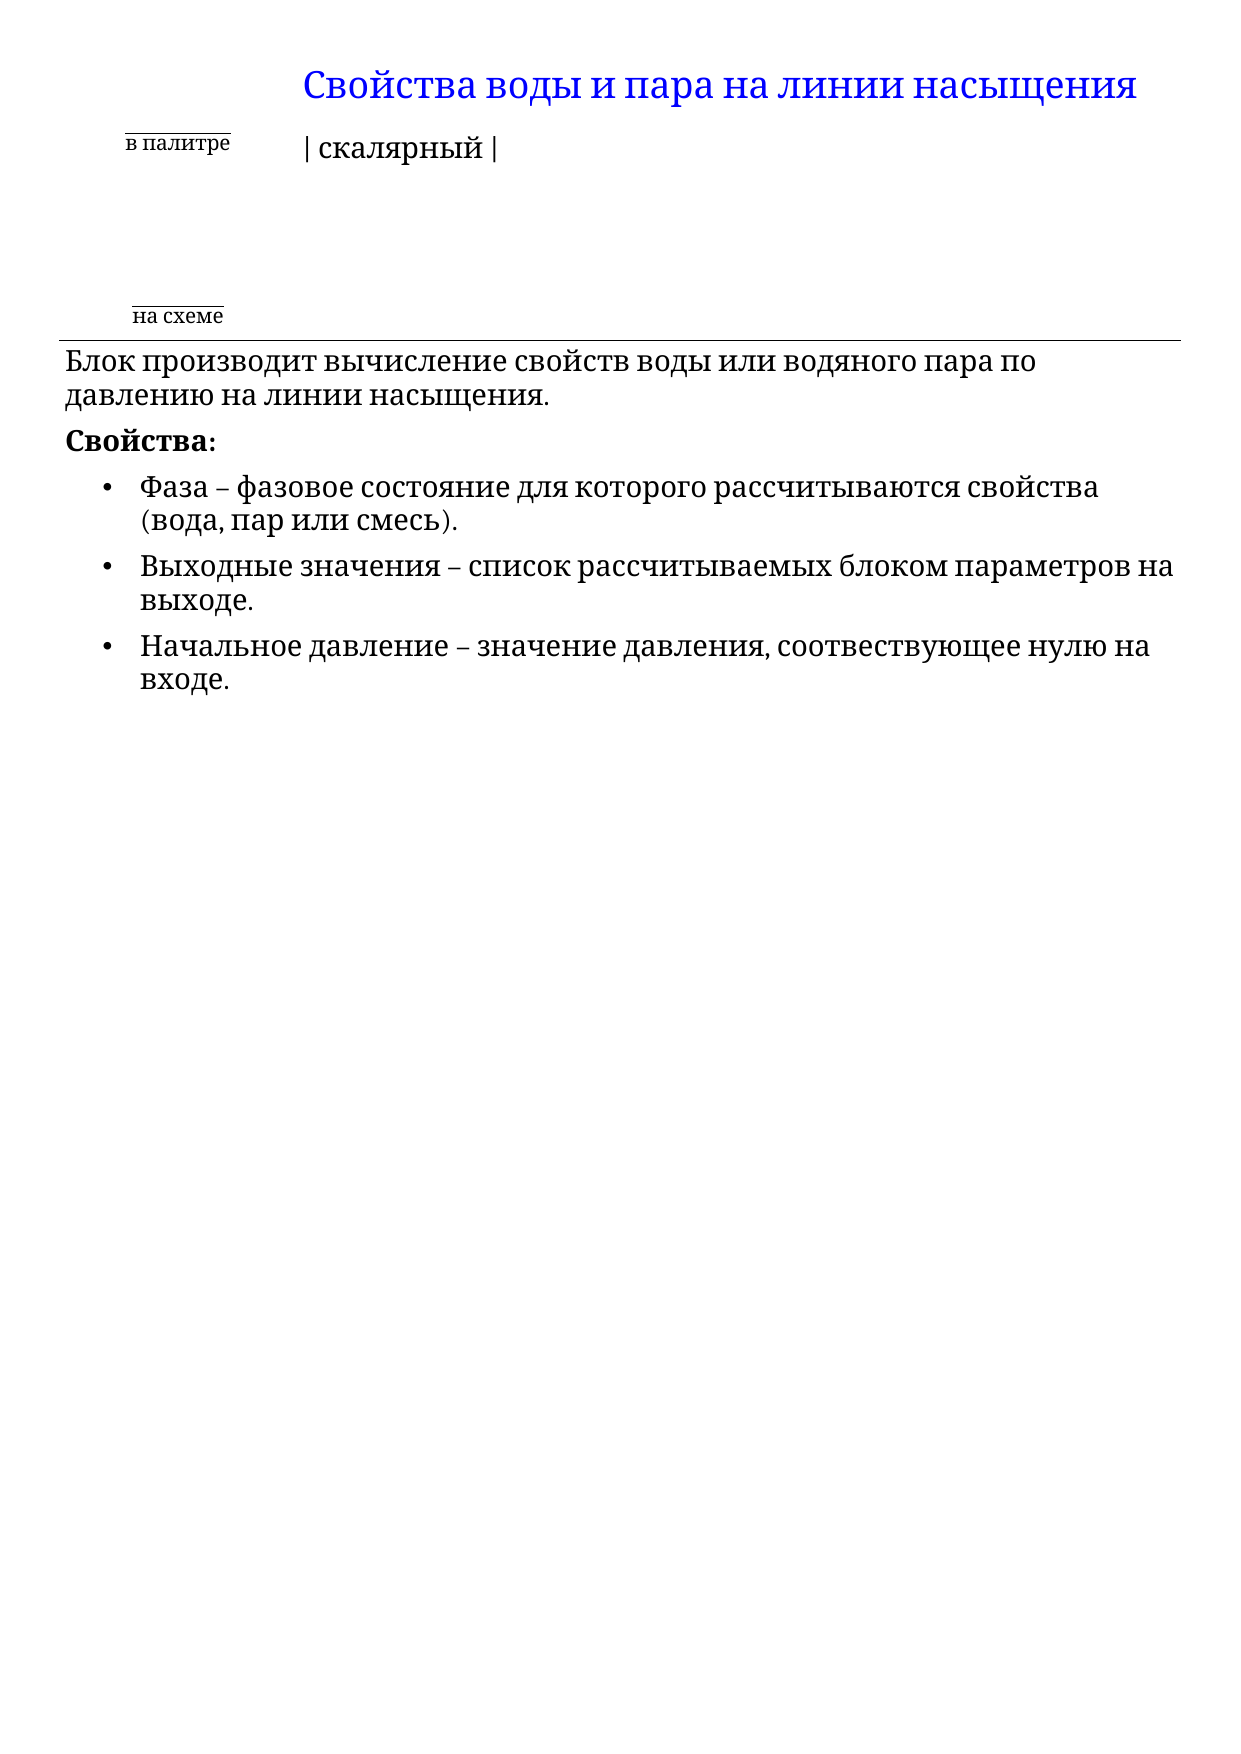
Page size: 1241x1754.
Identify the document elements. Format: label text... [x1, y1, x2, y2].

table_cell Блок производит вычисление свойств воды или водяного пара по давлению на линии насыщения. Свойства: Фаза – фазовое состояние для которого рассчитываются свойства (вода, пар или смесь). Выходные значения – список рассчитываемых блоком параметров на выходе. Начальное давление – значение давления, соотвествующее нулю на входе. [59, 341, 1181, 715]
table_cell | скалярный | [296, 126, 1181, 183]
table_cell [59, 184, 296, 299]
table_header Свойства воды и пара на линии насыщения [296, 59, 1181, 126]
table_cell на схеме [59, 299, 296, 339]
table_cell в палитре [59, 126, 296, 183]
table_header [59, 59, 296, 126]
table_cell [296, 184, 1181, 299]
table_cell [296, 299, 1181, 339]
